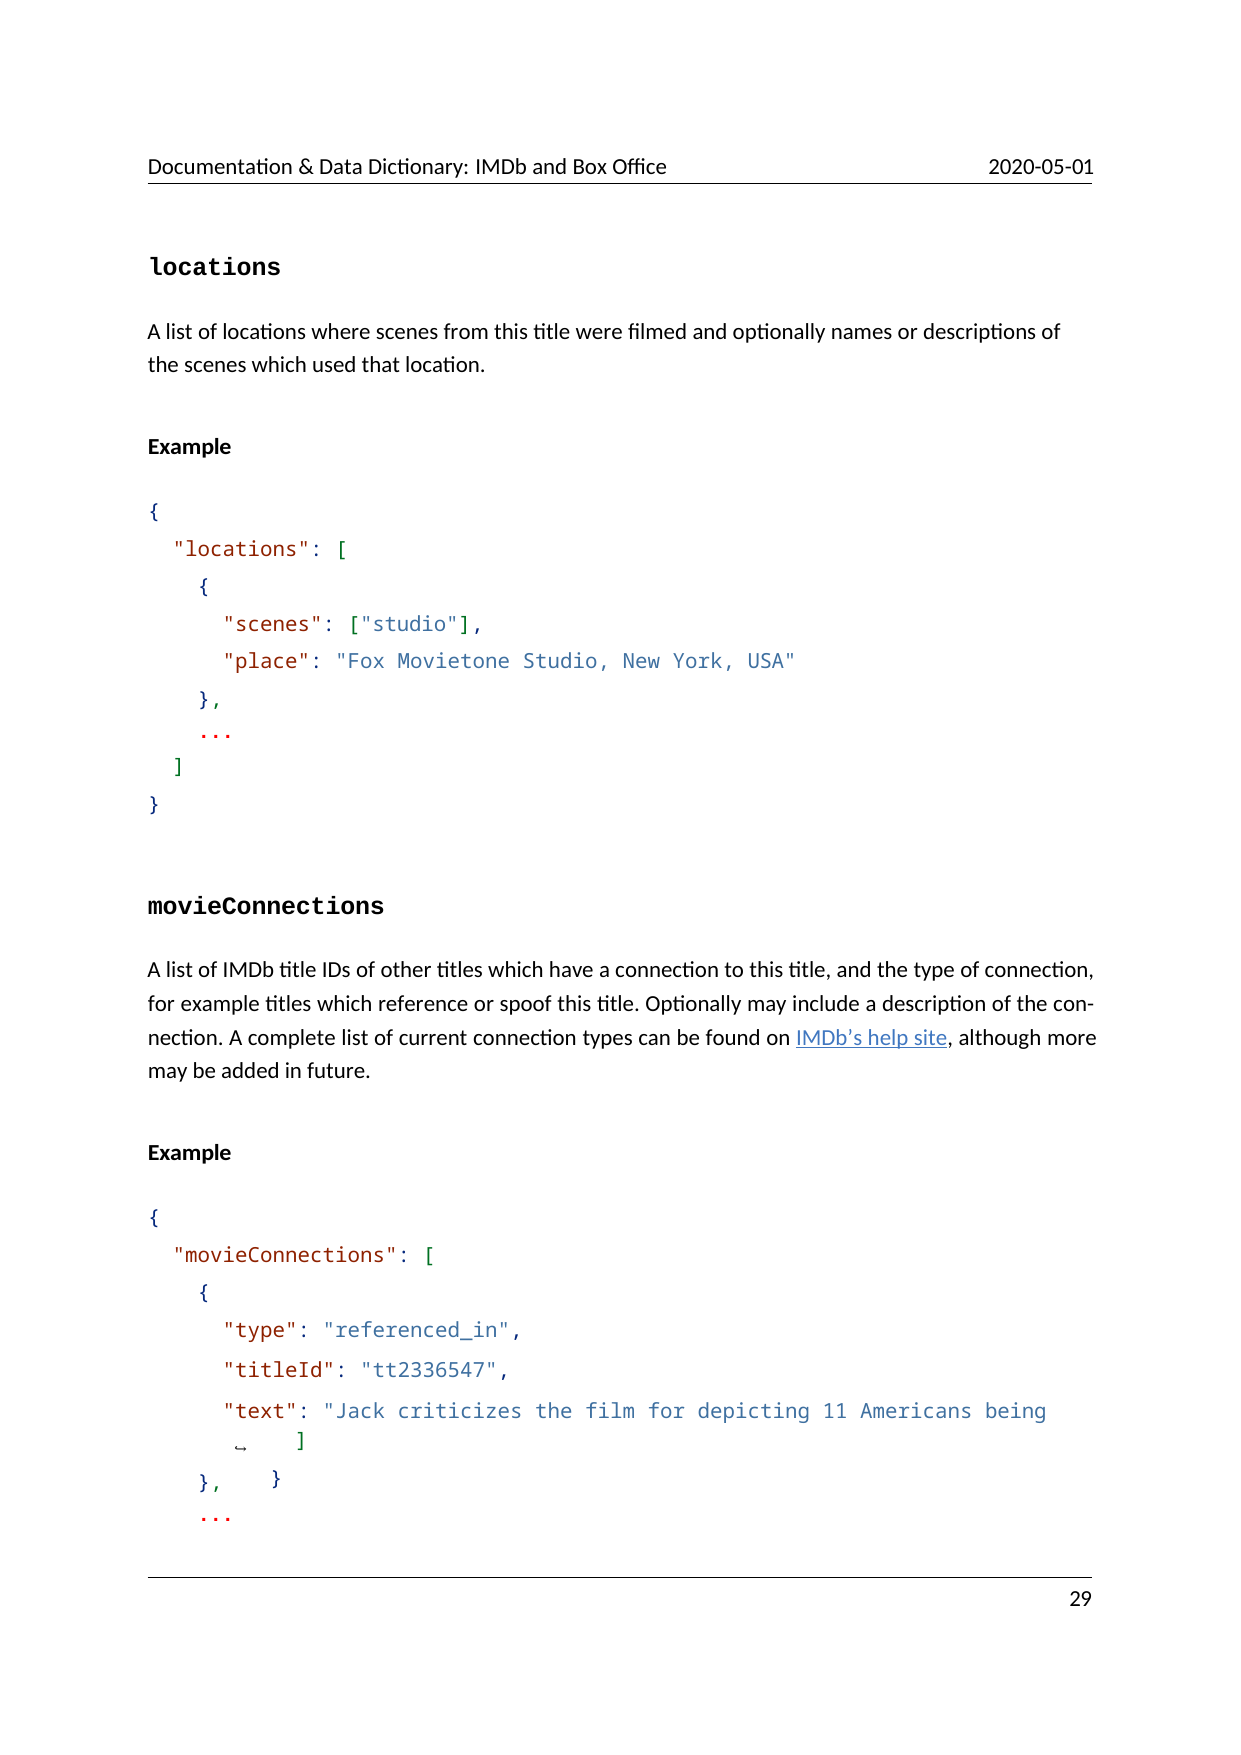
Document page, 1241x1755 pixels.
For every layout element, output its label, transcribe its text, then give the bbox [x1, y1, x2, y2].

text A list of locations where scenes from this title were filmed and optionally names or descriptions of the scenes which used that location. [147, 317, 1096, 378]
text "type": "referenced_in", "titleId": "tt2336547", [222, 1315, 522, 1384]
text { [197, 572, 1241, 600]
subtitle Example [148, 1138, 1241, 1166]
text ] [295, 1425, 1241, 1454]
text }, [197, 1467, 252, 1496]
text ... [197, 721, 1241, 744]
text { [148, 497, 1241, 525]
subtitle locations [148, 255, 1241, 283]
text { [148, 1202, 1241, 1231]
text "text": "Jack criticizes the film for depicting 11 Americans being [222, 1396, 1241, 1424]
text "movieConnections": [ [172, 1240, 1241, 1268]
subtitle Example [148, 432, 1241, 460]
text "scenes": ["studio"], [222, 609, 1241, 638]
text ... [197, 1504, 252, 1528]
text "place": "Fox Movietone Studio, New York, USA" [222, 647, 1241, 675]
subtitle movieConnections [148, 893, 1241, 922]
text ↪ [133, 1442, 248, 1457]
text "locations": [ [172, 534, 1241, 563]
text A list of IMDb title IDs of other titles which have a connection to this title, and the type of connection, for example titles which reference or spoof this title. Optionally may include a description of the con- nection. A complete list of current connection types can be found on IMDb’s help site, although more may be added in future. [147, 956, 1097, 1084]
text { [197, 1277, 1241, 1306]
text } [270, 1463, 1241, 1491]
text } [148, 789, 1241, 817]
text }, [197, 684, 1241, 712]
text ] [172, 752, 1241, 780]
